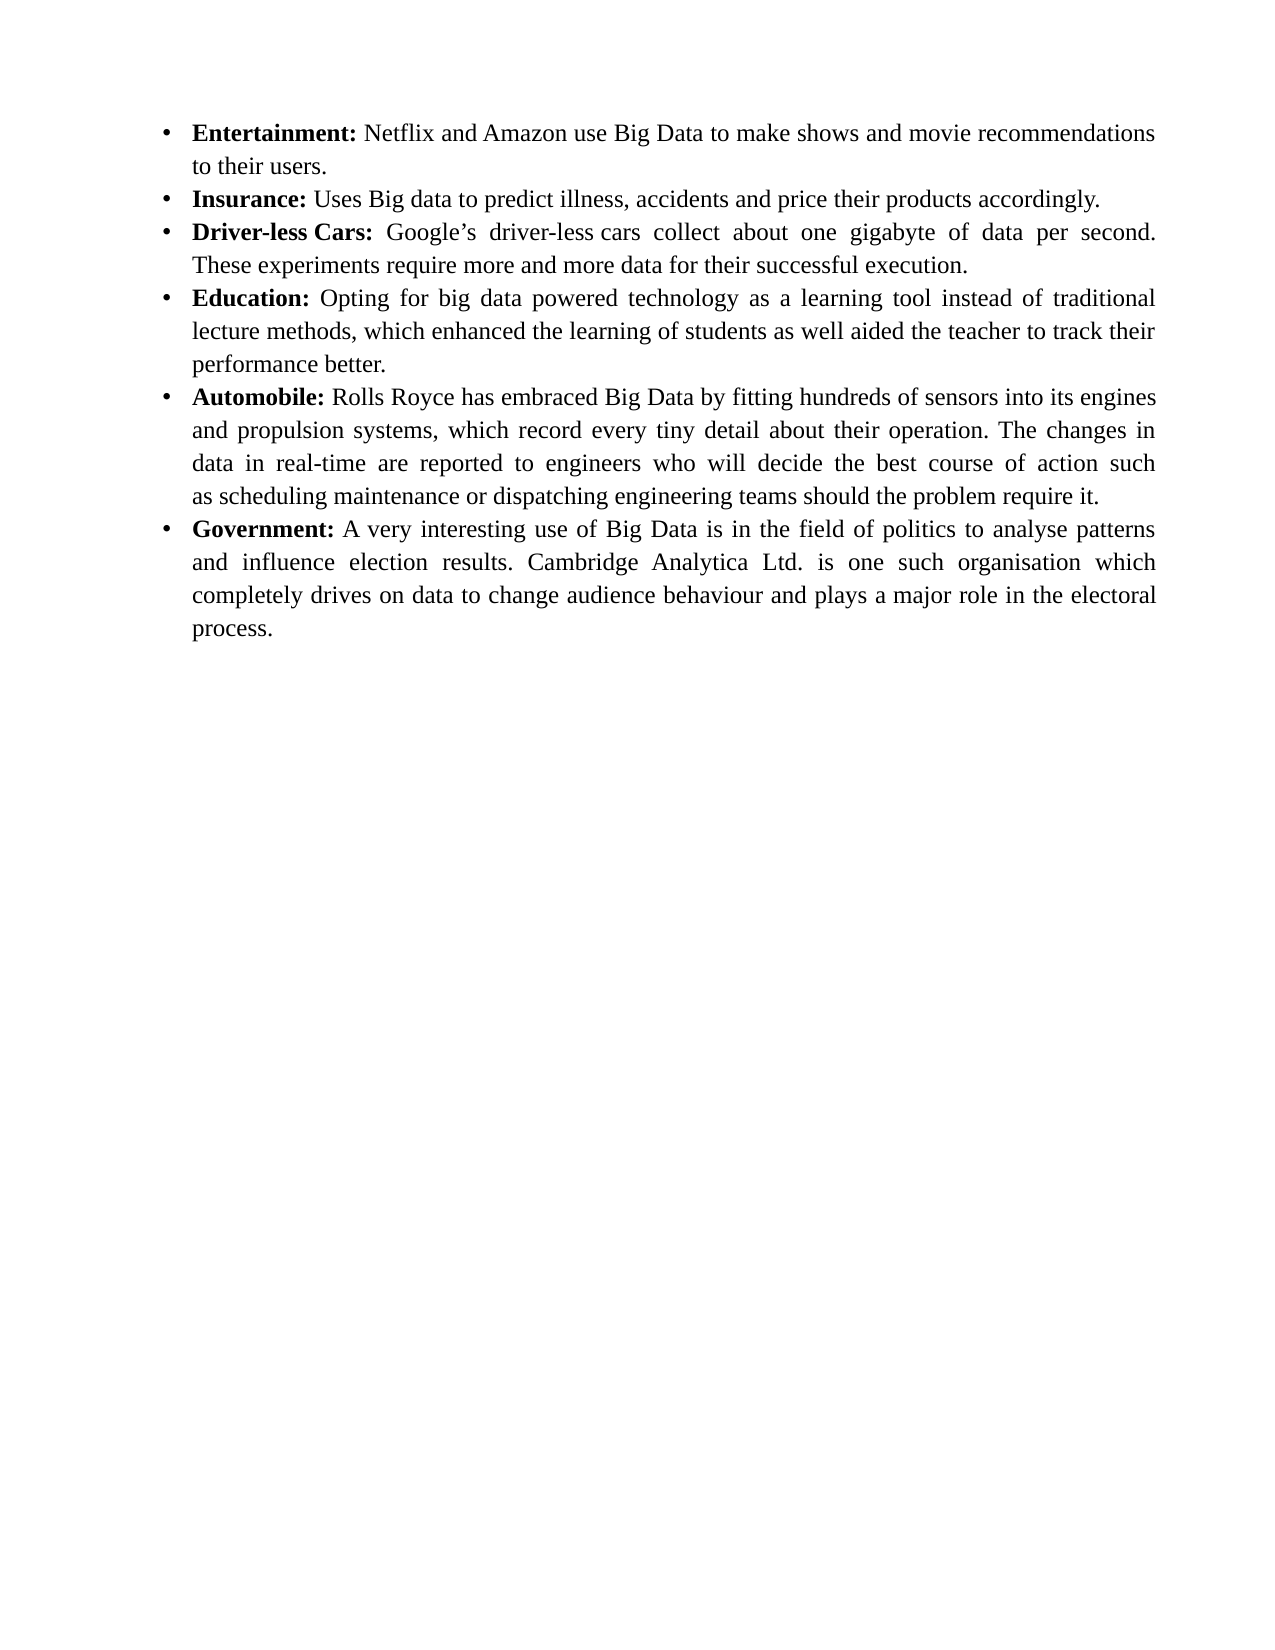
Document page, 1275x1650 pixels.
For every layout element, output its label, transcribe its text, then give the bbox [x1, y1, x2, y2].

list Entertainment: Netflix and Amazon use Big Data to make shows and movie recommendations to their users. [162, 118, 1157, 180]
list Driver-less Cars: Google’s driver-less cars collect about one gigabyte of data per second. These experiments require more and more data for their successful execution. [162, 217, 1157, 279]
list Education: Opting for big data powered technology as a learning tool instead of traditional lecture methods, which enhanced the learning of students as well aided the teacher to track their performance better. [162, 283, 1157, 378]
list Insurance: Uses Big data to predict illness, accidents and price their products accordingly. [162, 184, 1157, 213]
list Government: A very interesting use of Big Data is in the field of politics to analyse patterns and influence election results. Cambridge Analytica Ltd. is one such organisation which completely drives on data to change audience behaviour and plays a major role in the electoral process. [162, 514, 1157, 642]
list Automobile: Rolls Royce has embraced Big Data by fitting hundreds of sensors into its engines and propulsion systems, which record every tiny detail about their operation. The changes in data in real-time are reported to engineers who will decide the best course of action such as scheduling maintenance or dispatching engineering teams should the problem require it. [162, 382, 1157, 510]
